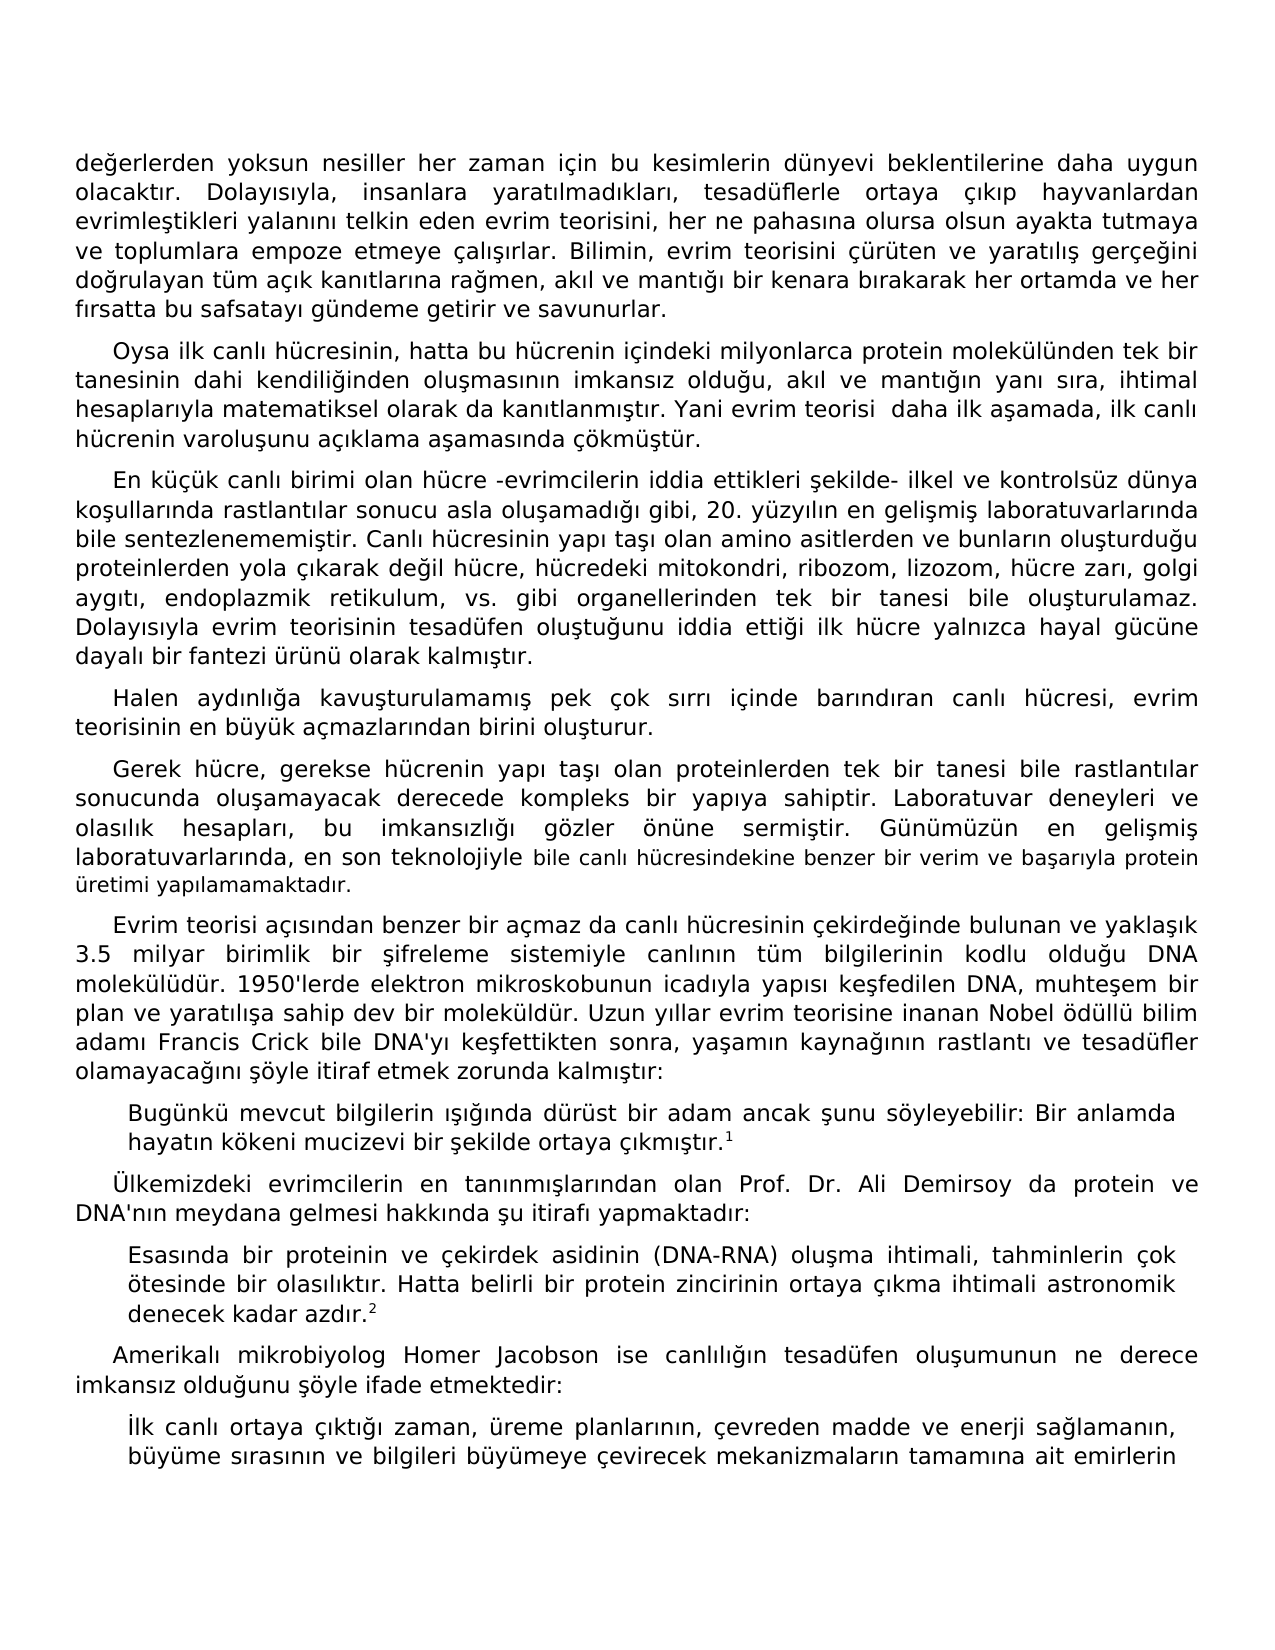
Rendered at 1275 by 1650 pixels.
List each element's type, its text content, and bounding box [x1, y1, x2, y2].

text En küçük canlı birimi olan hücre -evrimcilerin iddia ettikleri şekilde- ilkel ve kontrolsüz dünya koşullarında rastlantılar sonucu asla oluşamadığı gibi, 20. yüzyılın en gelişmiş laboratuvarlarında bile sentezlenememiştir. Canlı hücresinin yapı taşı olan amino asitlerden ve bunların oluşturduğu proteinlerden yola çıkarak değil hücre, hücredeki mitokondri, ribozom, lizozom, hücre zarı, golgi aygıtı, endoplazmik retikulum, vs. gibi organellerinden tek bir tanesi bile oluşturulamaz. Dolayısıyla evrim teorisinin tesadüfen oluştuğunu iddia ettiği ilk hücre yalnızca hayal gücüne dayalı bir fantezi ürünü olarak kalmıştır. [75, 468, 1200, 670]
text Amerikalı mikrobiyolog Homer Jacobson ise canlılığın tesadüfen oluşumunun ne derece imkansız olduğunu şöyle ifade etmektedir: [75, 1343, 1200, 1399]
text değerlerden yoksun nesiller her zaman için bu kesimlerin dünyevi beklentilerine daha uygun olacaktır. Dolayısıyla, insanlara yaratılmadıkları, tesadüflerle ortaya çıkıp hayvanlardan evrimleştikleri yalanını telkin eden evrim teorisini, her ne pahasına olursa olsun ayakta tutmaya ve toplumlara empoze etmeye çalışırlar. Bilimin, evrim teorisini çürüten ve yaratılış gerçeğini doğrulayan tüm açık kanıtlarına rağmen, akıl ve mantığı bir kenara bırakarak her ortamda ve her fırsatta bu safsatayı gündeme getirir ve savunurlar. [75, 150, 1200, 323]
text Halen aydınlığa kavuşturulamamış pek çok sırrı içinde barındıran canlı hücresi, evrim teorisinin en büyük açmazlarından birini oluşturur. [75, 685, 1200, 741]
text Gerek hücre, gerekse hücrenin yapı taşı olan proteinlerden tek bir tanesi bile rastlantılar sonucunda oluşamayacak derecede kompleks bir yapıya sahiptir. Laboratuvar deneyleri ve olasılık hesapları, bu imkansızlığı gözler önüne sermiştir. Günümüzün en gelişmiş laboratuvarlarında, en son teknolojiyle bile canlı hücresindekine benzer bir verim ve başarıyla protein üretimi yapılamamaktadır. [75, 756, 1200, 897]
text Ülkemizdeki evrimcilerin en tanınmışlarından olan Prof. Dr. Ali Demirsoy da protein ve DNA'nın meydana gelmesi hakkında şu itirafı yapmaktadır: [75, 1171, 1200, 1227]
text Oysa ilk canlı hücresinin, hatta bu hücrenin içindeki milyonlarca protein molekülünden tek bir tanesinin dahi kendiliğinden oluşmasının imkansız olduğu, akıl ve mantığın yanı sıra, ihtimal hesaplarıyla matematiksel olarak da kanıtlanmıştır. Yani evrim teorisi daha ilk aşamada, ilk canlı hücrenin varoluşunu açıklama aşamasında çökmüştür. [75, 338, 1200, 453]
text Esasında bir proteinin ve çekirdek asidinin (DNA-RNA) oluşma ihtimali, tahminlerin çok ötesinde bir olasılıktır. Hatta belirli bir protein zincirinin ortaya çıkma ihtimali astronomik denecek kadar azdır.2 [127, 1242, 1177, 1328]
text Evrim teorisi açısından benzer bir açmaz da canlı hücresinin çekirdeğinde bulunan ve yaklaşık 3.5 milyar birimlik bir şifreleme sistemiyle canlının tüm bilgilerinin kodlu olduğu DNA molekülüdür. 1950'lerde elektron mikroskobunun icadıyla yapısı keşfedilen DNA, muhteşem bir plan ve yaratılışa sahip dev bir moleküldür. Uzun yıllar evrim teorisine inanan Nobel ödüllü bilim adamı Francis Crick bile DNA'yı keşfettikten sonra, yaşamın kaynağının rastlantı ve tesadüfler olamayacağını şöyle itiraf etmek zorunda kalmıştır: [75, 912, 1200, 1085]
text Bugünkü mevcut bilgilerin ışığında dürüst bir adam ancak şunu söyleyebilir: Bir anlamda hayatın kökeni mucizevi bir şekilde ortaya çıkmıştır.1 [127, 1100, 1177, 1156]
text İlk canlı ortaya çıktığı zaman, üreme planlarının, çevreden madde ve enerji sağlamanın, büyüme sırasının ve bilgileri büyümeye çevirecek mekanizmaların tamamına ait emirlerin [127, 1414, 1177, 1470]
